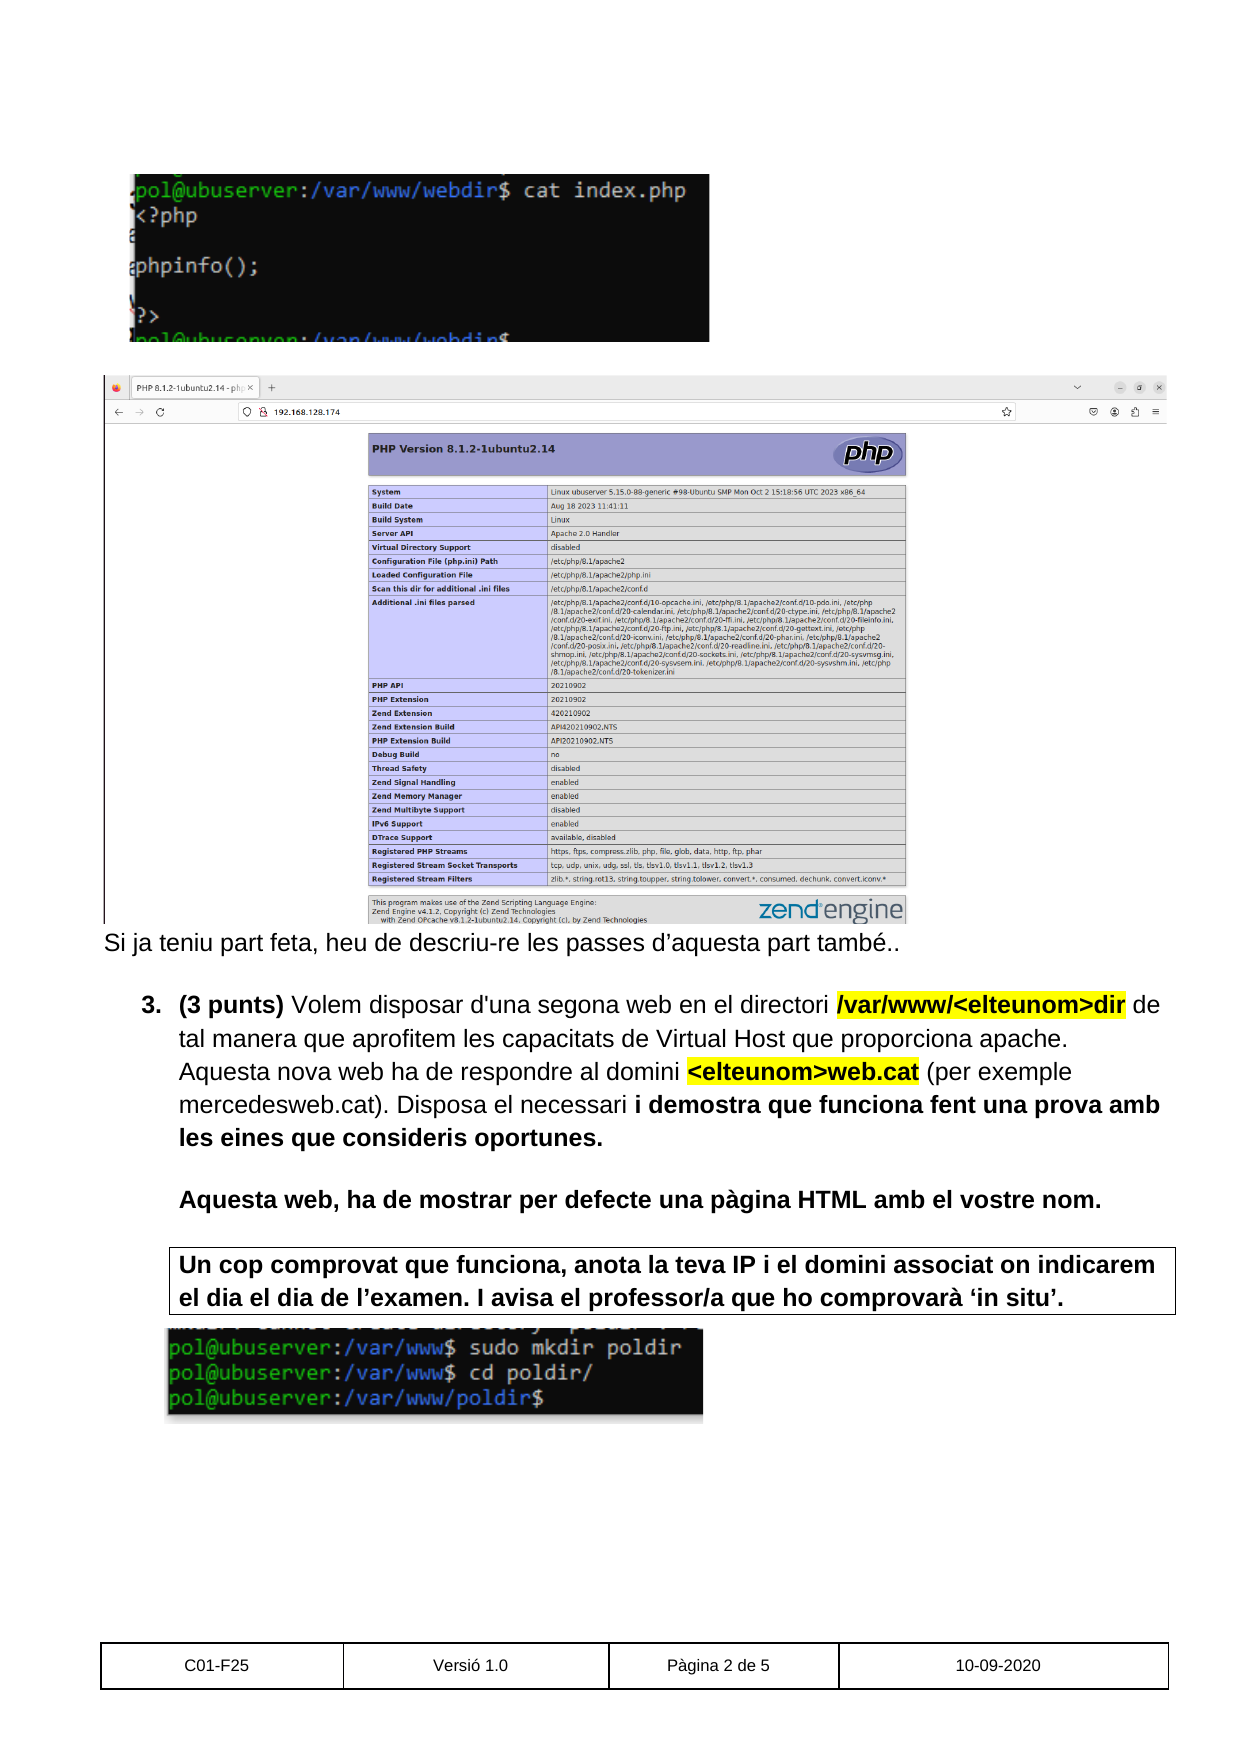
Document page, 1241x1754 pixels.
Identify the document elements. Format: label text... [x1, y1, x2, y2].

list (3 punts) Volem disposar d'una segona web en el directori /var/www/<elteunom>dir de tal manera que aprofitem les capacitats de Virtual Host que proporciona apache. Aquesta nova web ha de respondre al domini <elteunom>web.cat (per exemple mercedesweb.cat). Disposa el necessari i demostra que funciona fent una prova amb les eines que consideris oportunes. [141, 991, 1167, 1151]
picture [129, 174, 710, 342]
text Si ja teniu part feta, heu de descriu-re les passes d’aquesta part també.. [103, 924, 1167, 957]
text Aquesta web, ha de mostrar per defecte una pàgina HTML amb el vostre nom. [178, 1185, 1167, 1213]
picture [103, 375, 1167, 924]
picture [164, 1328, 704, 1424]
text [103, 366, 1167, 375]
text Un cop comprovat que funciona, anota la teva IP i el domini associat on indicarem el dia el dia de l’examen. I avisa el professor/a que ho comprovarà ‘in situ’. [170, 1248, 1175, 1314]
